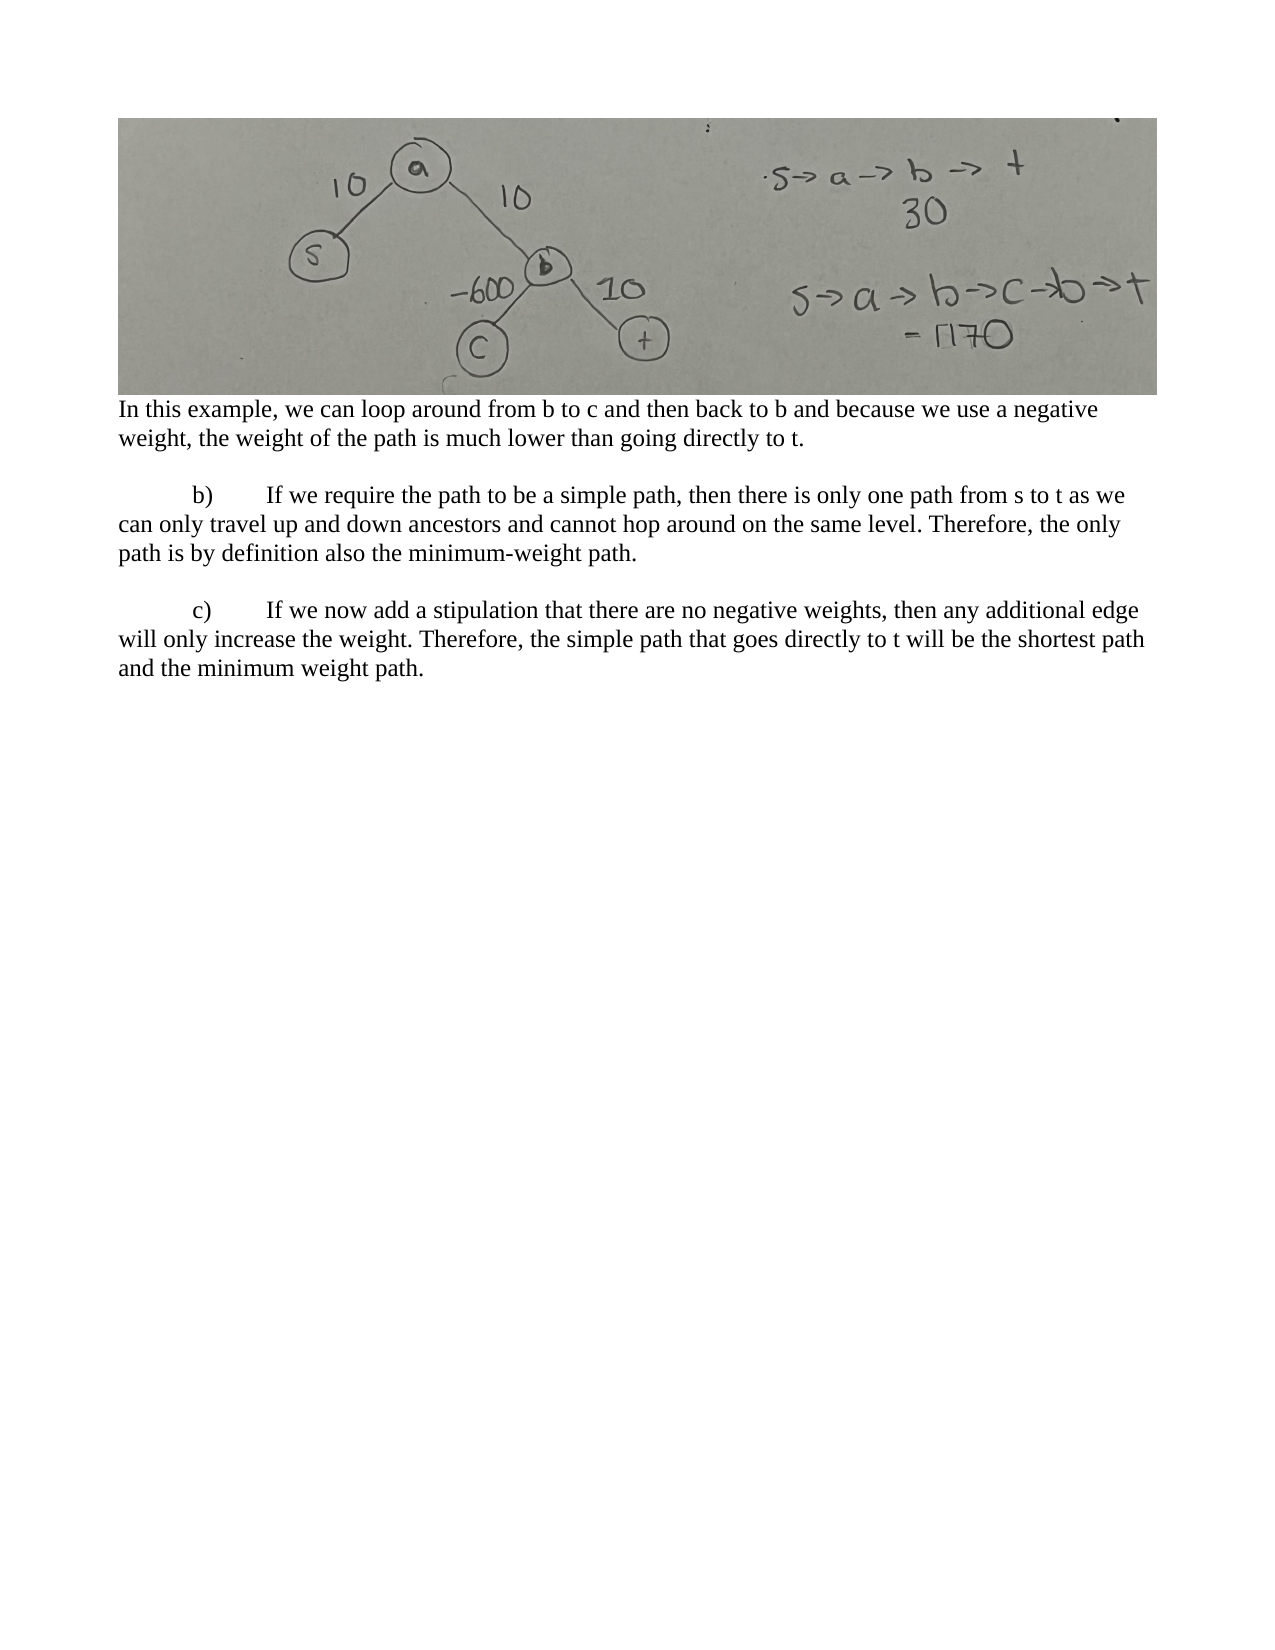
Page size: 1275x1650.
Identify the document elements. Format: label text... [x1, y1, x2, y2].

text c) If we now add a stipulation that there are no negative weights, then any additional edge will only increase the weight. Therefore, the simple path that goes directly to t will be the shortest path and the minimum weight path. [118, 596, 1157, 682]
text In this example, we can loop around from b to c and then back to b and because we use a negative weight, the weight of the path is much lower than going directly to t. [118, 395, 1157, 452]
text b) If we require the path to be a simple path, then there is only one path from s to t as we can only travel up and down ancestors and cannot hop around on the same level. Therefore, the only path is by definition also the minimum-weight path. [118, 481, 1157, 567]
picture [118, 118, 1157, 395]
